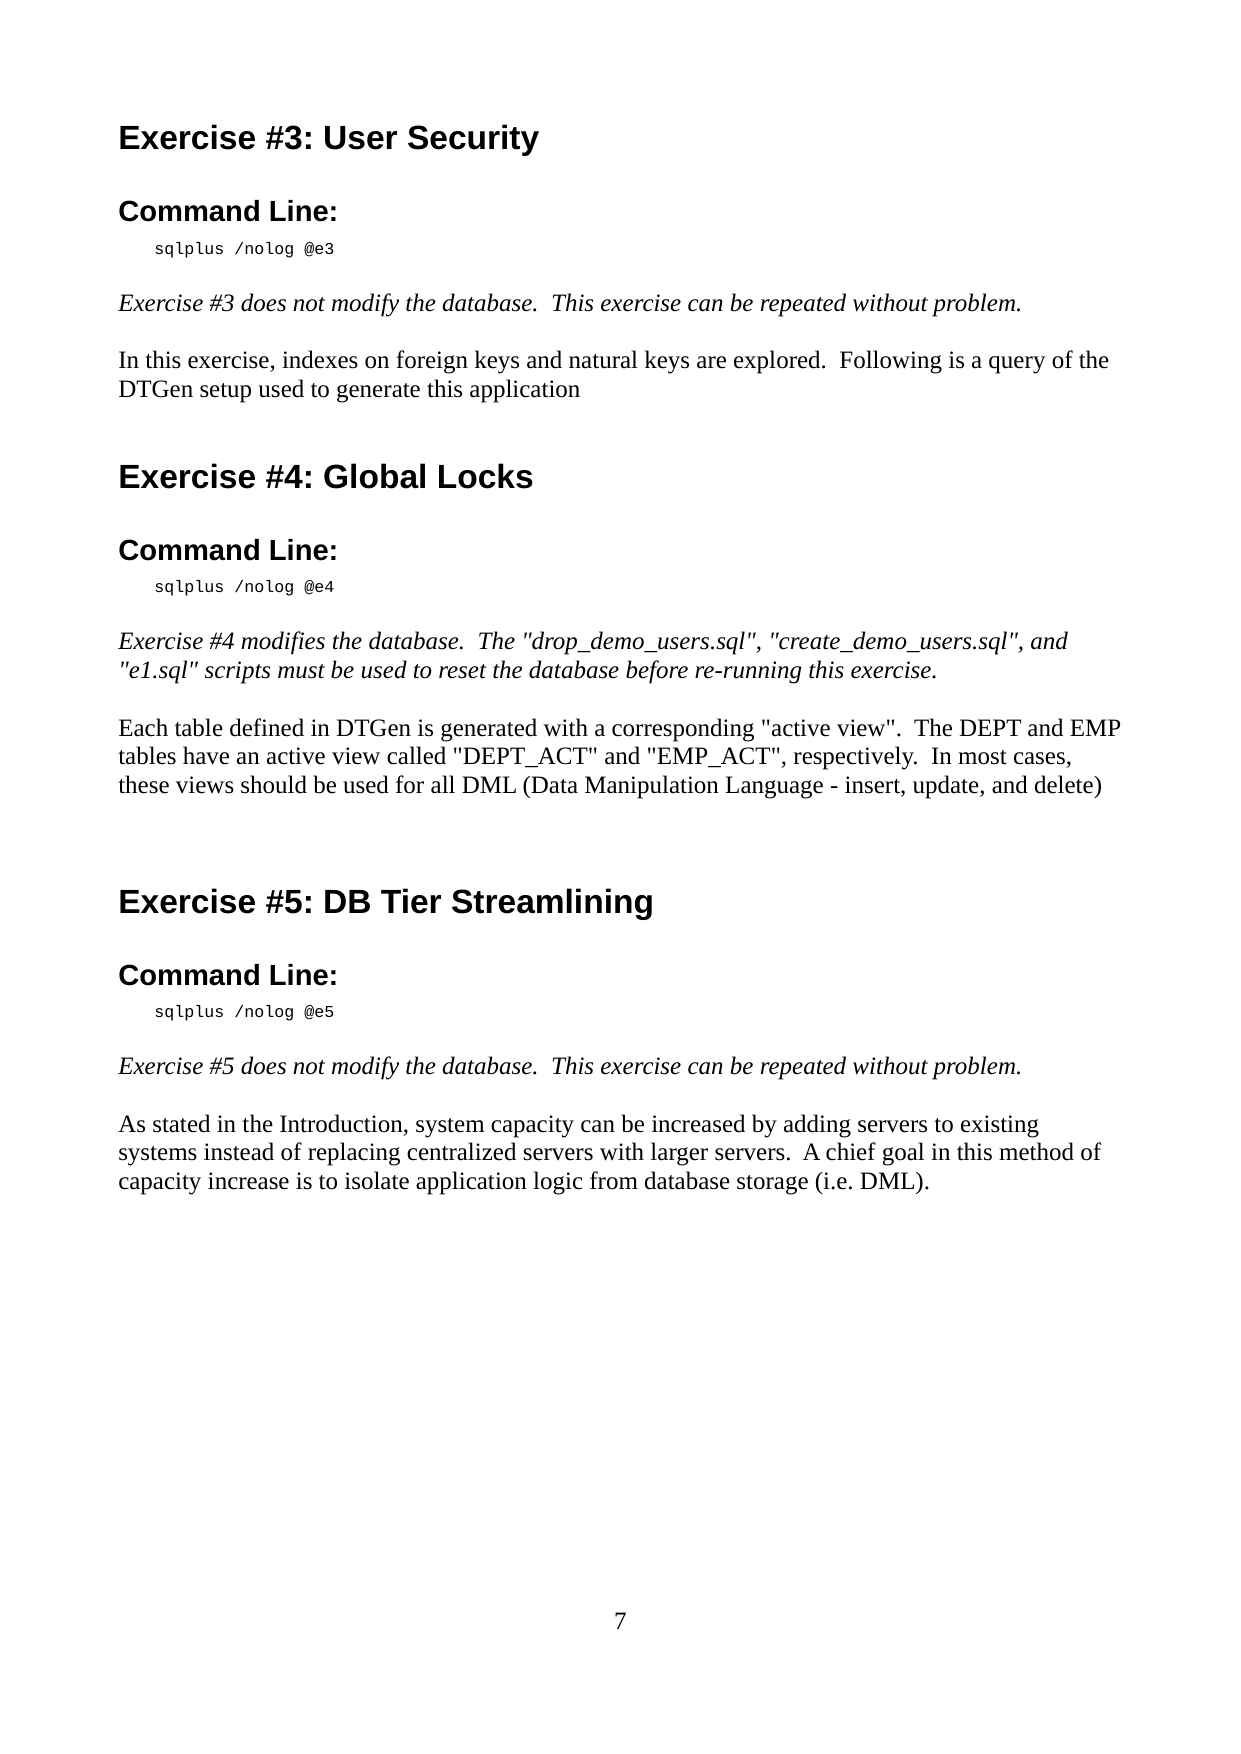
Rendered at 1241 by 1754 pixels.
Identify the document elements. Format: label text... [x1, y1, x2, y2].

text As stated in the Introduction, system capacity can be increased by adding servers to existing systems instead of replacing centralized servers with larger servers. A chief goal in this method of capacity increase is to isolate application logic from database storage (i.e. DML). [118, 1109, 1122, 1195]
subtitle Command Line: [118, 194, 1122, 228]
text Exercise #5 does not modify the database. This exercise can be repeated without problem. [118, 1051, 1122, 1080]
text sqlplus /nolog @e5 [154, 1004, 1086, 1022]
subtitle Exercise #4: Global Locks [118, 457, 1122, 495]
subtitle Command Line: [118, 958, 1122, 991]
text Exercise #4 modifies the database. The "drop_demo_users.sql", "create_demo_users.sql", and "e1.sql" scripts must be used to reset the database before re-running this exercise. [118, 626, 1122, 684]
text Exercise #3 does not modify the database. This exercise can be repeated without problem. [118, 288, 1122, 317]
text In this exercise, indexes on foreign keys and natural keys are explored. Following is a query of the DTGen setup used to generate this application [118, 345, 1122, 403]
text Each table defined in DTGen is generated with a corresponding "active view". The DEPT and EMP tables have an active view called "DEPT_ACT" and "EMP_ACT", respectively. In most cases, these views should be used for all DML (Data Manipulation Language - insert, update, and delete) [118, 713, 1122, 799]
subtitle Exercise #3: User Security [118, 118, 1122, 157]
text sqlplus /nolog @e4 [154, 579, 1086, 598]
subtitle Exercise #5: DB Tier Streamlining [118, 881, 1122, 920]
subtitle Command Line: [118, 533, 1122, 566]
text sqlplus /nolog @e3 [154, 240, 1086, 259]
